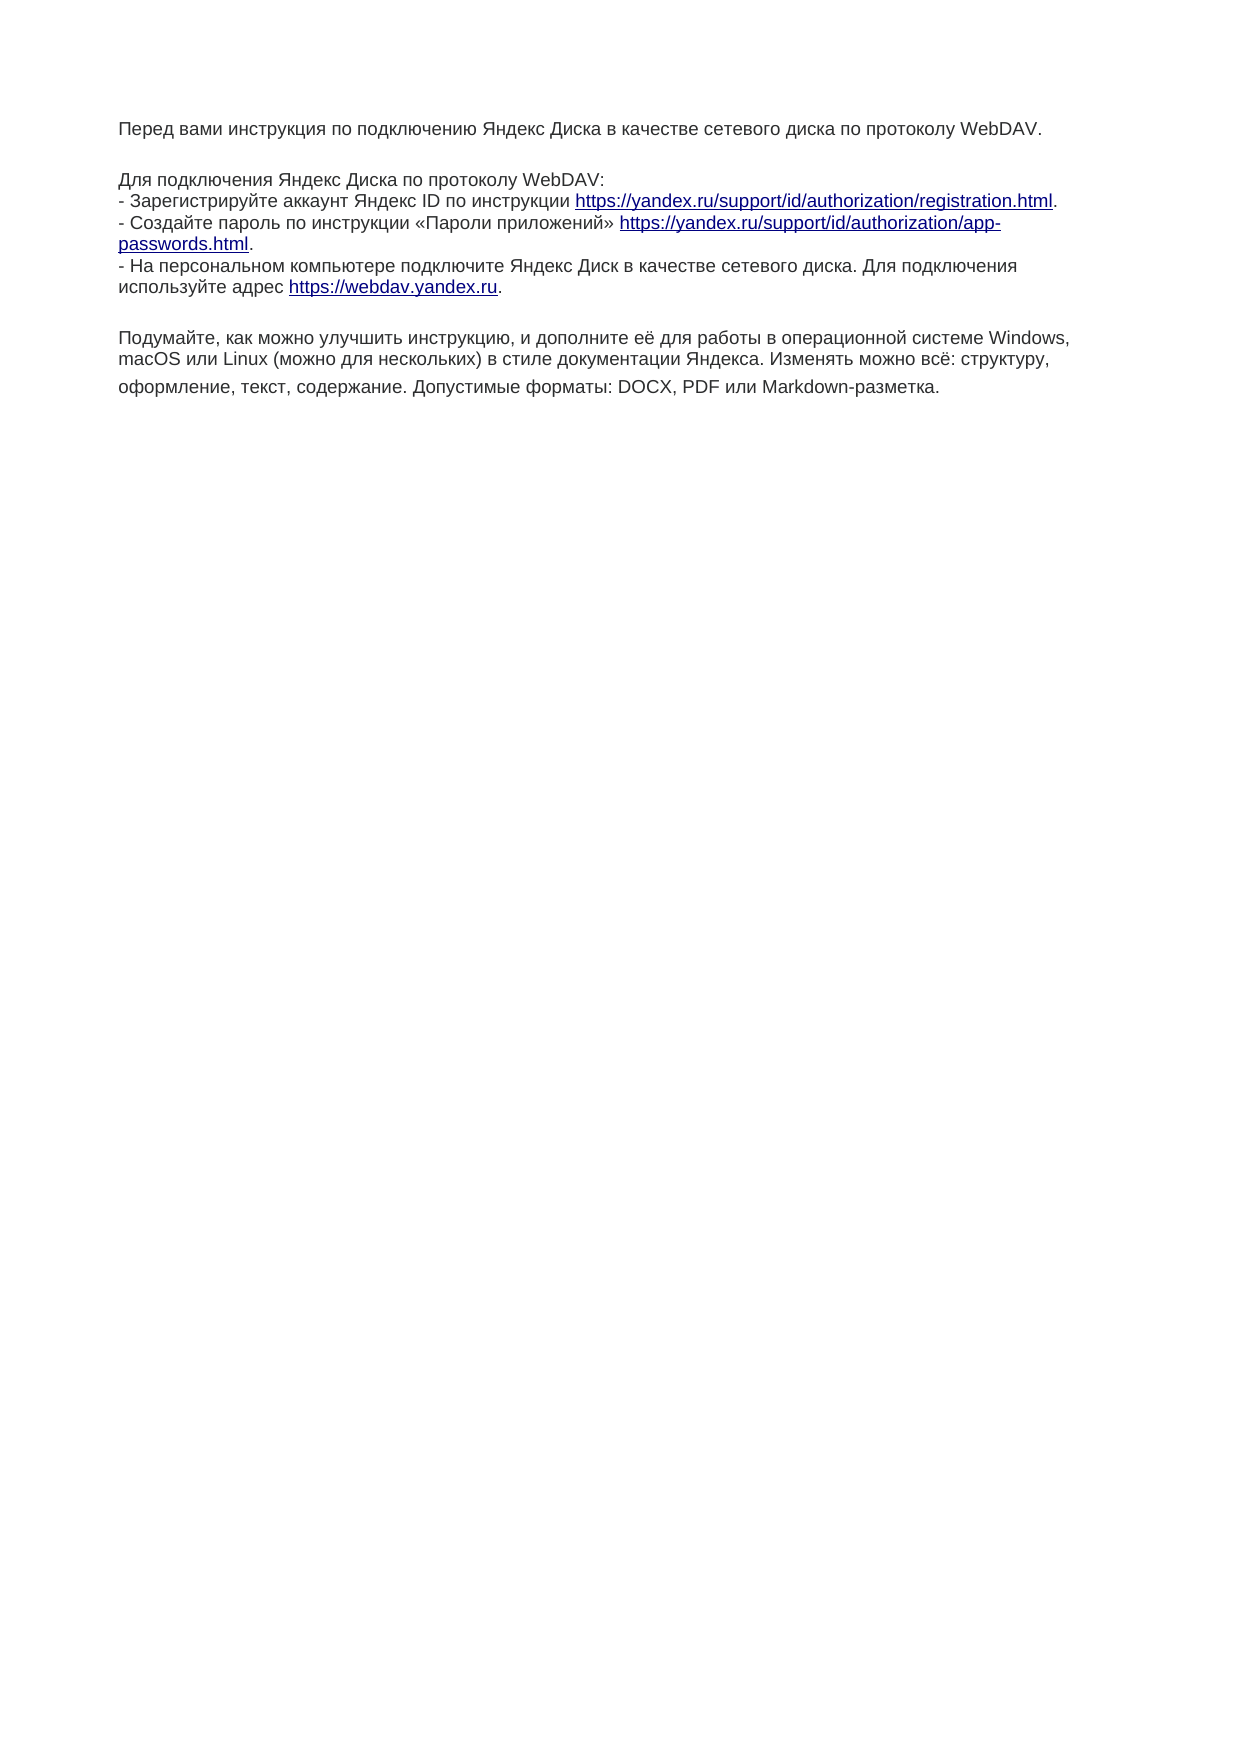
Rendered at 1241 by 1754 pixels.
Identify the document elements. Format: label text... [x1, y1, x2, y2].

text Перед вами инструкция по подключению Яндекс Диска в качестве сетевого диска по протоколу WebDAV. Для подключения Яндекс Диска по протоколу WebDAV: - Зарегистрируйте аккаунт Яндекс ID по инструкции https://yandex.ru/support/id/authorization/registration.html. - Создайте пароль по инструкции «Пароли приложений» https://yandex.ru/support/id/authorization/app-passwords.html. - На персональном компьютере подключите Яндекс Диск в качестве сетевого диска. Для подключения используйте адрес https://webdav.yandex.ru. Подумайте, как можно улучшить инструкцию, и дополните её для работы в операционной системе Windows, macOS или Linux (можно для нескольких) в стиле документации Яндекса. Изменять можно всё: структуру, оформление, текст, содержание. Допустимые форматы: DOCX, PDF или Markdown-разметка. [118, 118, 1122, 398]
